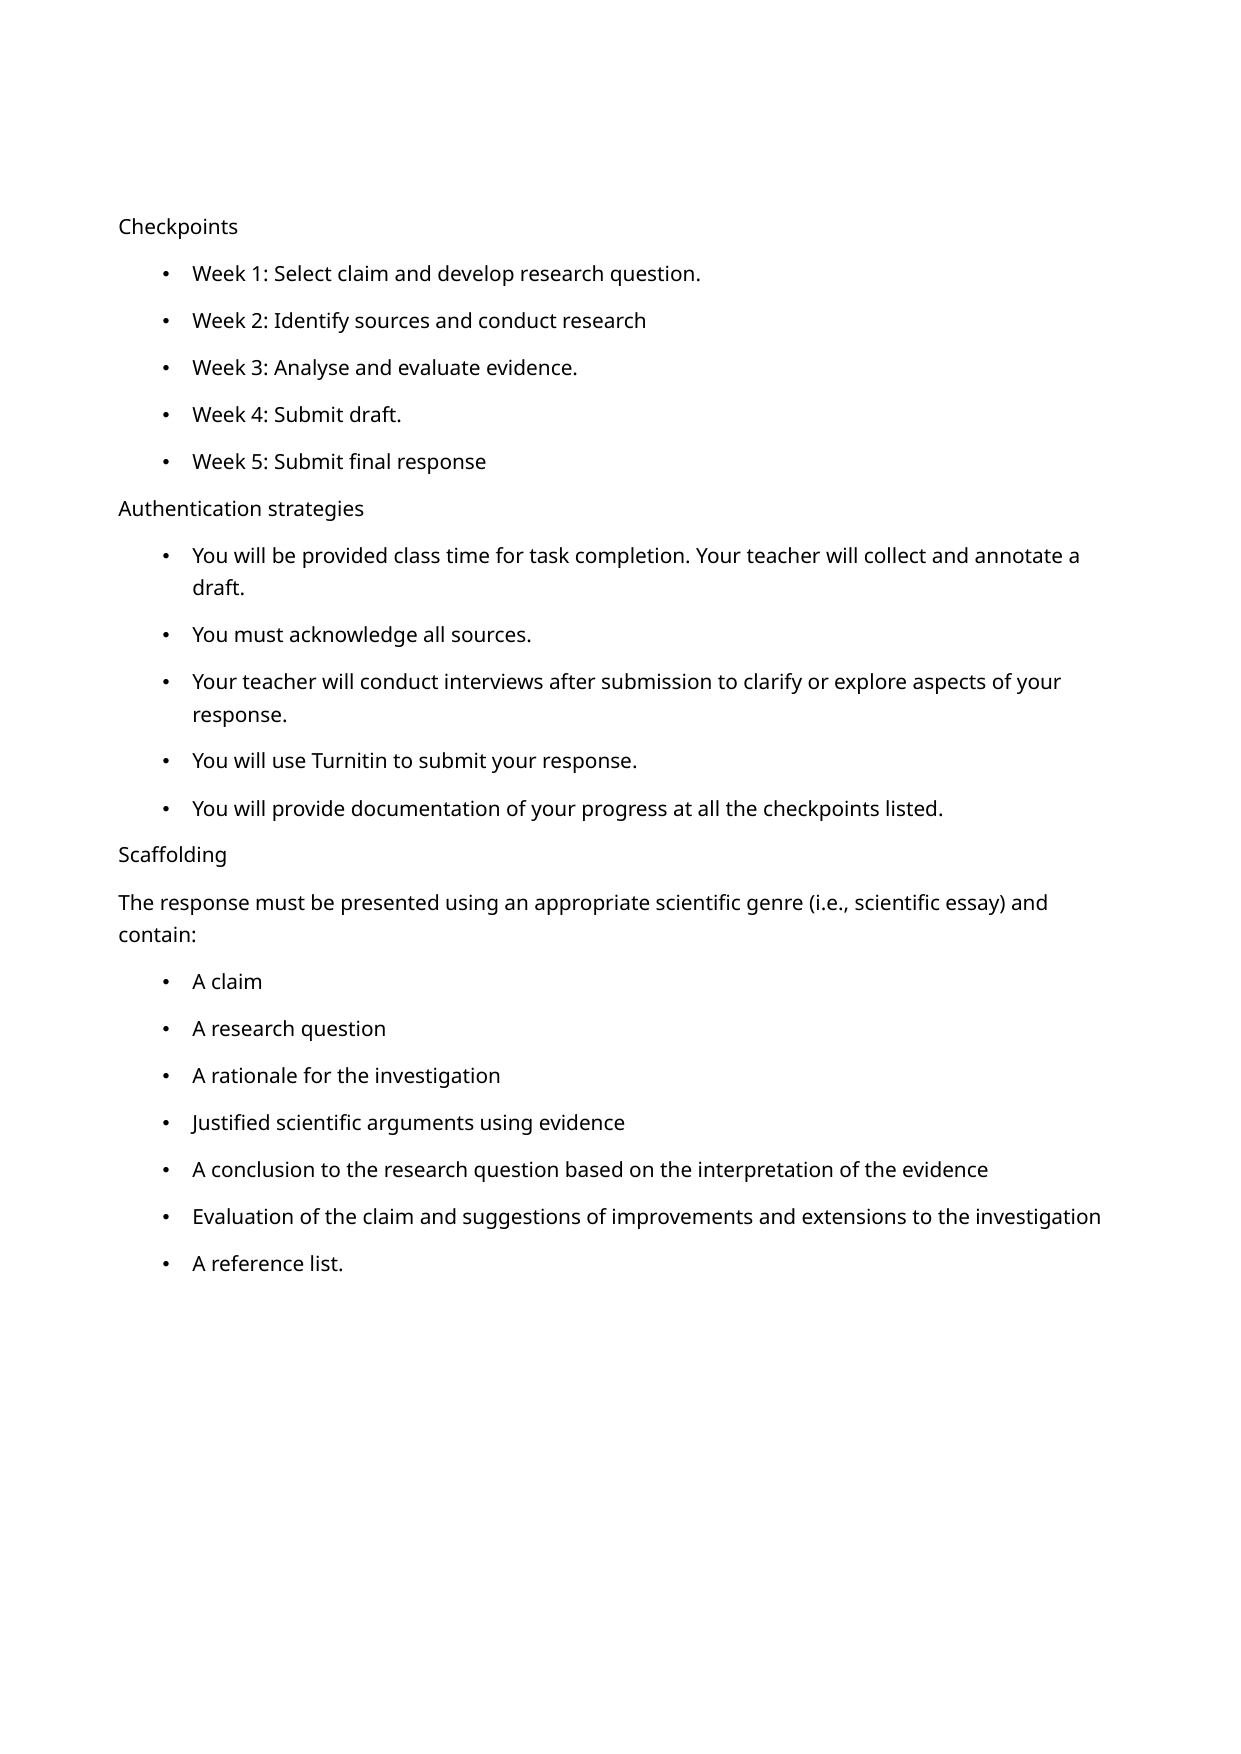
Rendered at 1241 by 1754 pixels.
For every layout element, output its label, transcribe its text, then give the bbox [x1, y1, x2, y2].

list Evaluation of the claim and suggestions of improvements and extensions to the investigation [162, 1202, 1122, 1230]
list You will be provided class time for task completion. Your teacher will collect and annotate a draft. [162, 541, 1122, 602]
list Week 2: Identify sources and conduct research [162, 306, 1122, 334]
list Your teacher will conduct interviews after submission to clarify or explore aspects of your response. [162, 667, 1122, 728]
list Week 1: Select claim and develop research question. [162, 259, 1122, 287]
list A rationale for the investigation [162, 1061, 1122, 1089]
subtitle Authentication strategies [118, 494, 1122, 522]
list A claim [162, 967, 1122, 995]
list Week 5: Submit final response [162, 447, 1122, 475]
list You will use Turnitin to submit your response. [162, 747, 1122, 775]
list Week 3: Analyse and evaluate evidence. [162, 353, 1122, 381]
list You will provide documentation of your progress at all the checkpoints listed. [162, 794, 1122, 822]
list A conclusion to the research question based on the interpretation of the evidence [162, 1155, 1122, 1183]
list Justified scientific arguments using evidence [162, 1108, 1122, 1136]
text The response must be presented using an appropriate scientific genre (i.e., scientific essay) and contain: [118, 888, 1122, 948]
subtitle Scaffolding [118, 841, 1122, 869]
list Week 4: Submit draft. [162, 400, 1122, 428]
list You must acknowledge all sources. [162, 620, 1122, 649]
list A research question [162, 1014, 1122, 1042]
list A reference list. [162, 1249, 1122, 1277]
subtitle Checkpoints [118, 212, 1122, 241]
